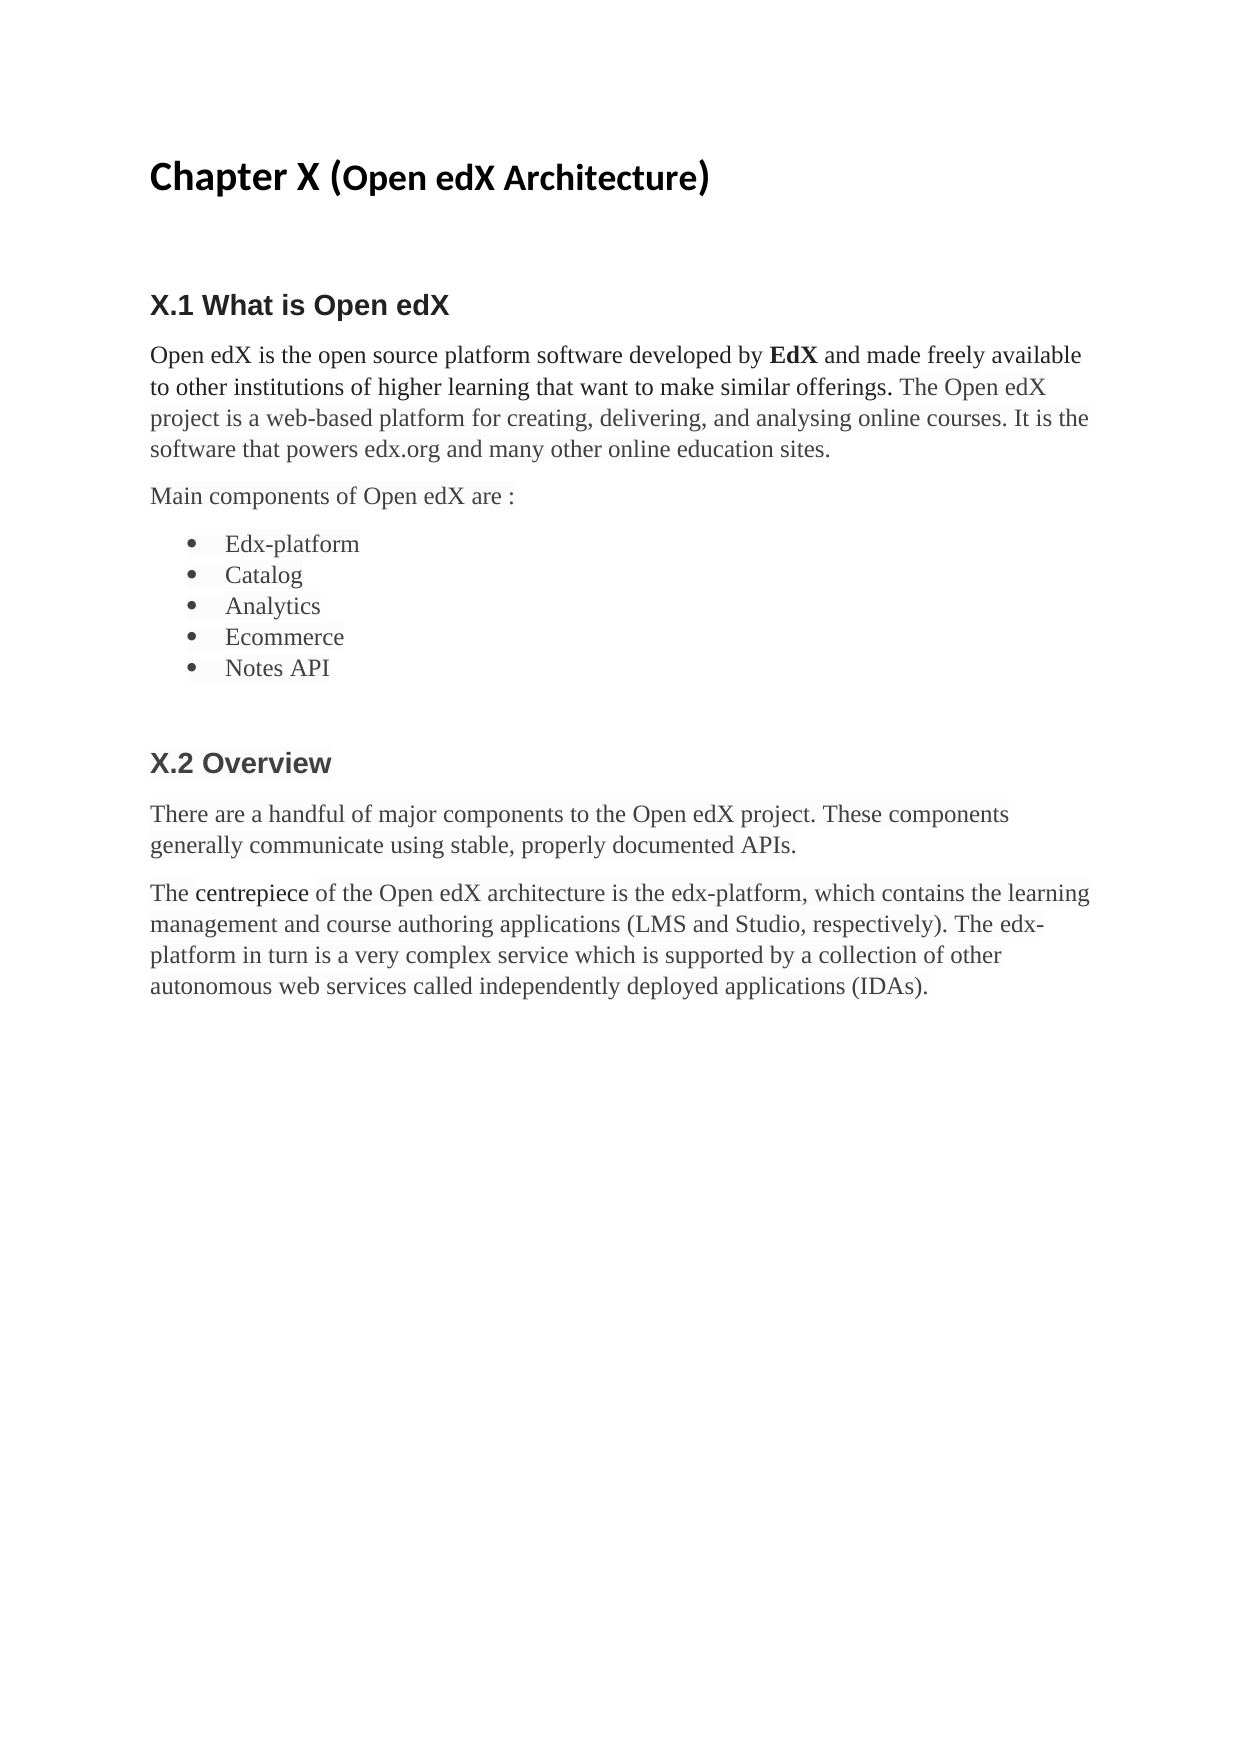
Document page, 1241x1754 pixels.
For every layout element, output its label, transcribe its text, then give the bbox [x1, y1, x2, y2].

text Chapter X (Open edX Architecture) [150, 150, 1090, 201]
text X.2 Overview [150, 746, 1090, 779]
list Catalog [187, 560, 1090, 589]
text The centrepiece of the Open edX architecture is the edx-platform, which contains the learning management and course authoring applications (LMS and Studio, respectively). The edx-platform in turn is a very complex service which is supported by a collection of other autonomous web services called independently deployed applications (IDAs). [150, 878, 1090, 999]
list Notes API [187, 653, 1090, 682]
text X.1 What is Open edX [150, 288, 1090, 321]
text There are a handful of major components to the Open edX project. These components generally communicate using stable, properly documented APIs. [150, 799, 1090, 859]
list Analytics [187, 591, 1090, 620]
list Edx-platform [187, 529, 1090, 558]
text Open edX is the open source platform software developed by EdX and made freely available to other institutions of higher learning that want to make similar offerings. The Open edX project is a web-based platform for creating, delivering, and analysing online courses. It is the software that powers edx.org and many other online education sites. [150, 341, 1090, 462]
text Main components of Open edX are : [150, 481, 1090, 510]
list Ecommerce [187, 622, 1090, 651]
